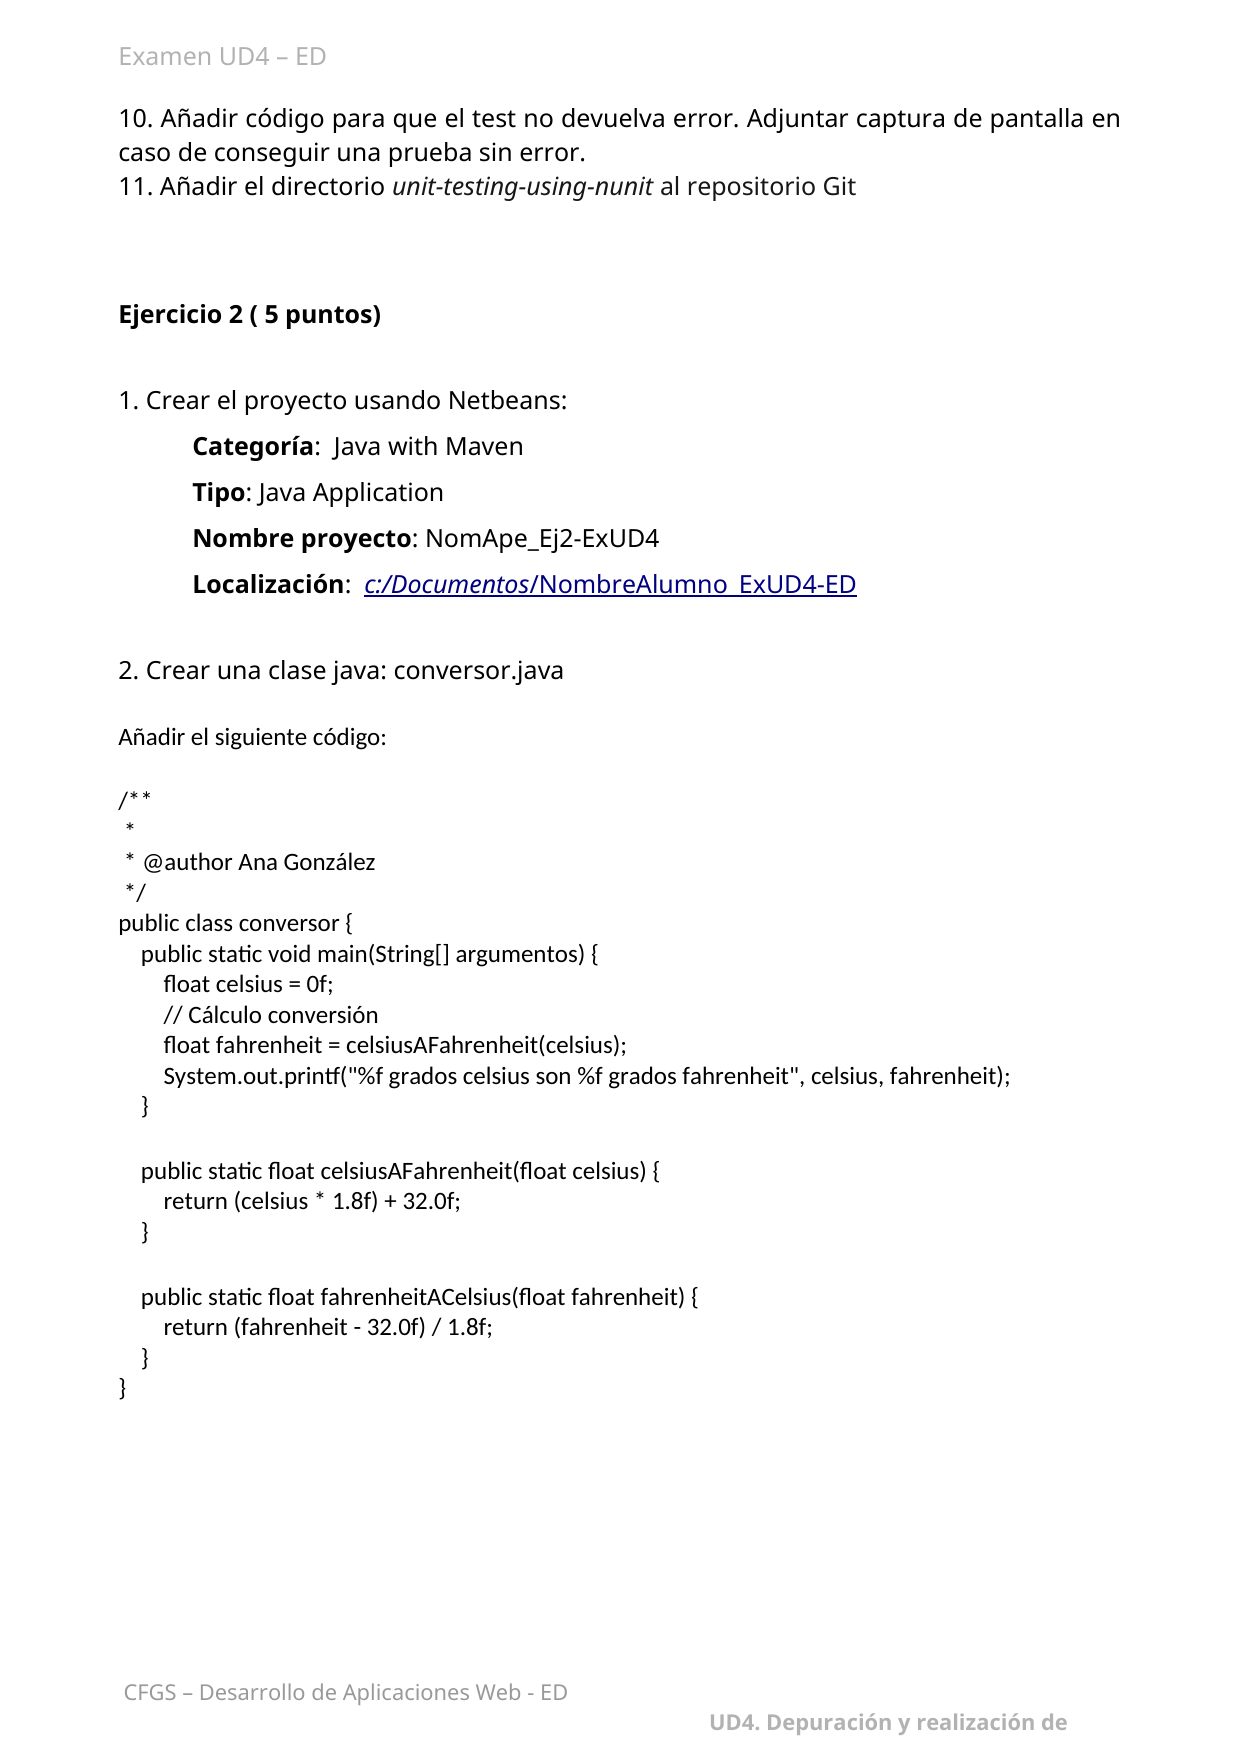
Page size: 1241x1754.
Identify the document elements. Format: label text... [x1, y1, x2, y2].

text 2. Crear una clase java: conversor.java [118, 652, 1122, 687]
text } [118, 1372, 1122, 1403]
text public static float fahrenheitACelsius(float fahrenheit) { [118, 1281, 1122, 1311]
text */ [118, 877, 1122, 907]
text return (fahrenheit - 32.0f) / 1.8f; [118, 1311, 1122, 1342]
text float celsius = 0f; [118, 968, 1122, 999]
text * @author Ana González [118, 846, 1122, 877]
text // Cálculo conversión [118, 999, 1122, 1029]
text public static void main(String[] argumentos) { [118, 938, 1122, 968]
text /** [118, 785, 1122, 816]
text Tipo: Java Application [118, 475, 1122, 509]
text public static float celsiusAFahrenheit(float celsius) { [118, 1155, 1122, 1186]
text public class conversor { [118, 907, 1122, 938]
text } [118, 1216, 1122, 1247]
text System.out.printf("%f grados celsius son %f grados fahrenheit", celsius, fahrenheit); [118, 1060, 1122, 1090]
text float fahrenheit = celsiusAFahrenheit(celsius); [118, 1029, 1122, 1060]
text 10. Añadir código para que el test no devuelva error. Adjuntar captura de pantalla en caso de conseguir una prueba sin error. [118, 101, 1122, 169]
text return (celsius * 1.8f) + 32.0f; [118, 1186, 1122, 1216]
text * [118, 816, 1122, 846]
text 11. Añadir el directorio unit-testing-using-nunit al repositorio Git [118, 169, 1122, 203]
text 1. Crear el proyecto usando Netbeans: [118, 383, 1122, 417]
text } [118, 1090, 1122, 1121]
text Categoría: Java with Maven [118, 429, 1122, 463]
text Añadir el siguiente código: [118, 721, 1122, 751]
subtitle Ejercicio 2 ( 5 puntos) [118, 296, 1122, 330]
text Nombre proyecto: NomApe_Ej2-ExUD4 [118, 521, 1122, 555]
text } [118, 1342, 1122, 1372]
text Localización: c:/Documentos/NombreAlumno_ExUD4-ED [118, 567, 1122, 601]
